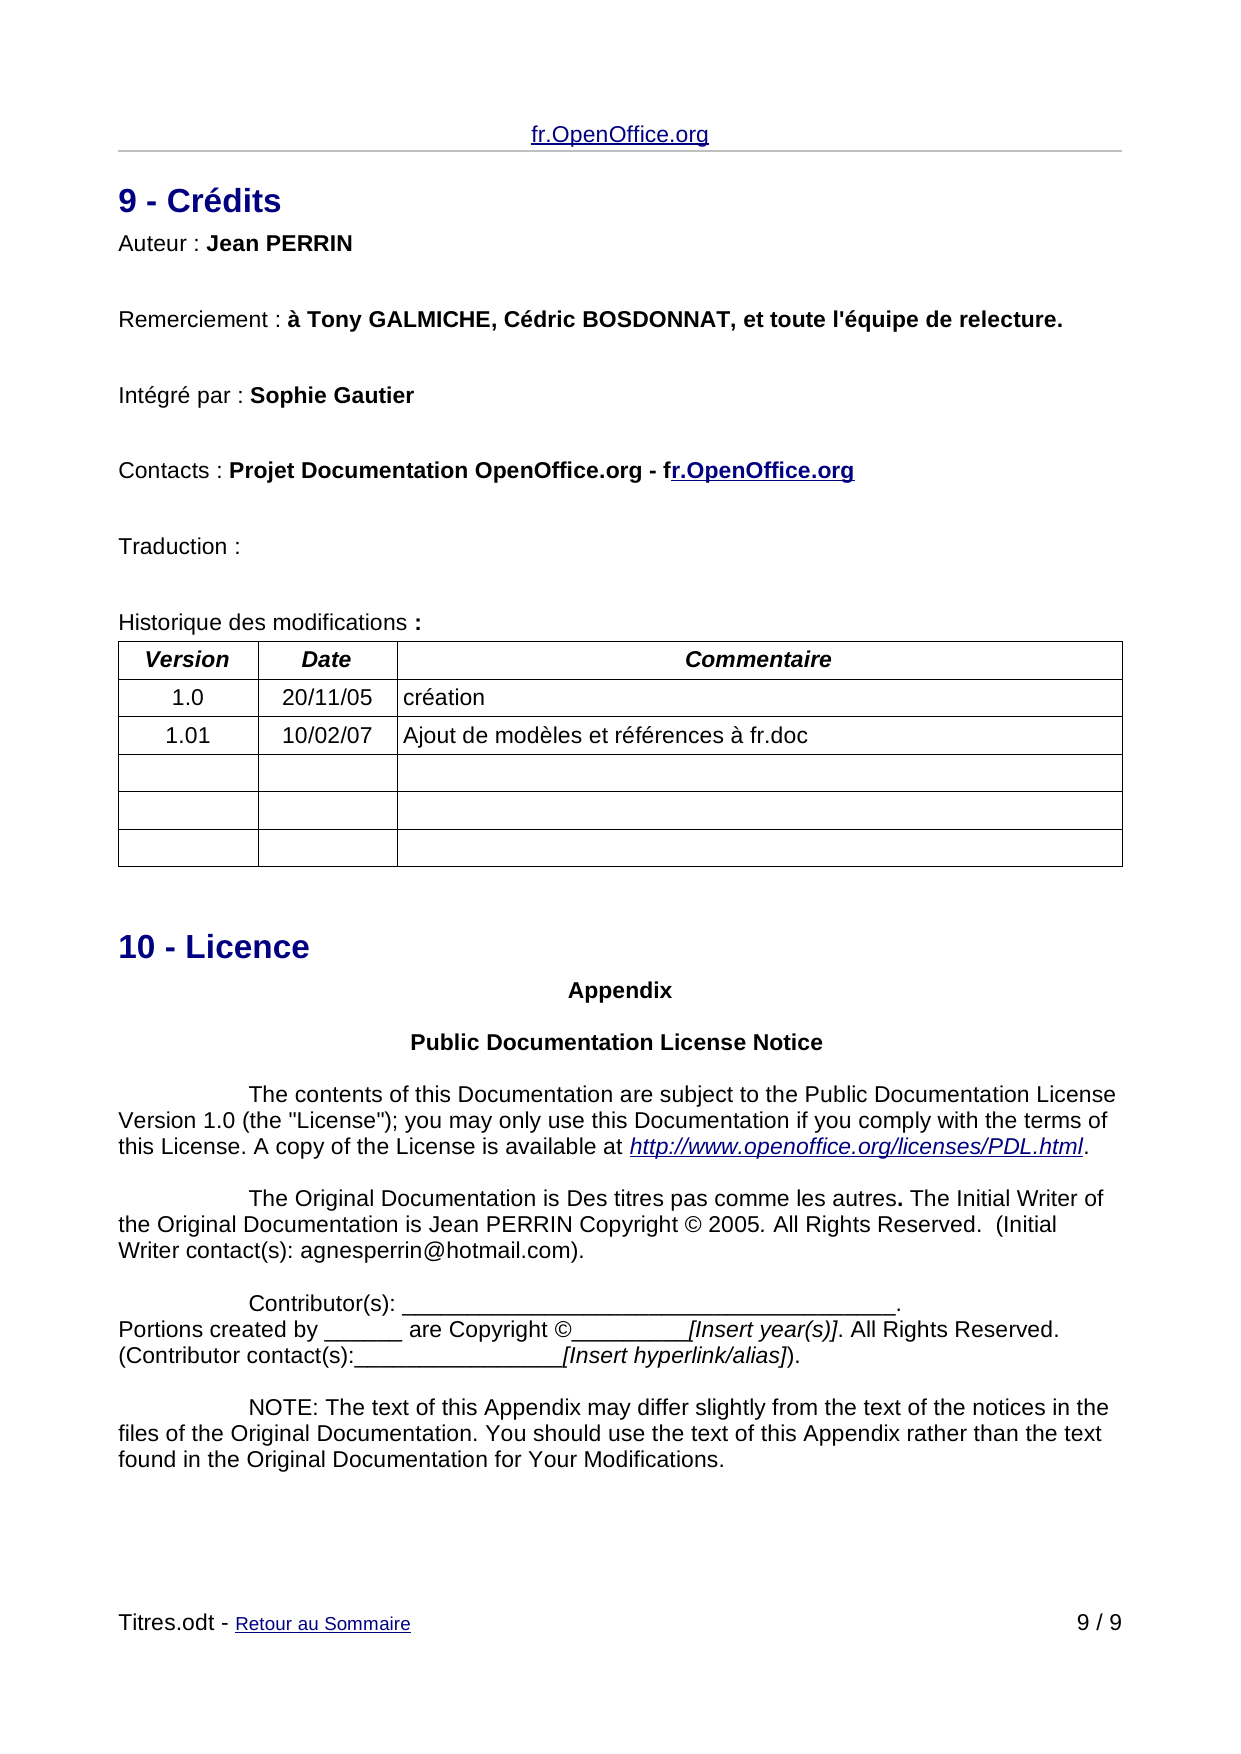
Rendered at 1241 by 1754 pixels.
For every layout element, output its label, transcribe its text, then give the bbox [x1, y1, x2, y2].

text Historique des modifications : [118, 609, 1122, 635]
table_cell 1.0 [119, 680, 258, 716]
text Remerciement : à Tony GALMICHE, Cédric BOSDONNAT, et toute l'équipe de relecture. [118, 306, 1122, 332]
table_cell [398, 755, 1122, 791]
table_cell 20/11/05 [259, 680, 397, 716]
table_cell [398, 830, 1122, 866]
text NOTE: The text of this Appendix may differ slightly from the text of the notices in the files of the Original Documentation. You should use the text of this Appendix rather than the text found in the Original Documentation for Your Modifications. [118, 1394, 1122, 1472]
text Public Documentation License Notice [118, 1029, 1122, 1056]
table_cell [259, 830, 397, 866]
table_header Version [119, 642, 258, 679]
table_cell [119, 830, 258, 866]
table_cell Ajout de modèles et références à fr.doc [398, 717, 1122, 754]
text Traduction : [118, 533, 1122, 559]
text Contributor(s): ______________________________________. [118, 1290, 1122, 1316]
subtitle Crédits [118, 182, 1122, 219]
text Appendix [118, 977, 1122, 1003]
table_cell [119, 755, 258, 791]
text The Original Documentation is Des titres pas comme les autres. The Initial Writer of the Original Documentation is Jean PERRIN Copyright © 2005. All Rights Reserved. (Initial Writer contact(s): agnesperrin@hotmail.com). [118, 1186, 1122, 1264]
text Contacts : Projet Documentation OpenOffice.org - fr.OpenOffice.org [118, 458, 1122, 484]
text Intégré par : Sophie Gautier [118, 382, 1122, 408]
table_cell [259, 792, 397, 829]
text The contents of this Documentation are subject to the Public Documentation License Version 1.0 (the "License"); you may only use this Documentation if you comply with the terms of this License. A copy of the License is available at http://www.openoffice.org/licenses/PDL.html. [118, 1082, 1122, 1160]
text Portions created by ______ are Copyright ©_________[Insert year(s)]. All Rights Reserved. (Contributor contact(s):________________[Insert hyperlink/alias]). [118, 1316, 1122, 1368]
table_cell [119, 792, 258, 829]
subtitle Licence [118, 928, 1122, 966]
table_cell [398, 792, 1122, 829]
table_cell [259, 755, 397, 791]
table_header Date [259, 642, 397, 679]
table_cell création [398, 680, 1122, 716]
table_cell 10/02/07 [259, 717, 397, 754]
text Auteur : Jean PERRIN [118, 231, 1122, 257]
table_header Commentaire [398, 642, 1122, 679]
table_cell 1.01 [119, 717, 258, 754]
